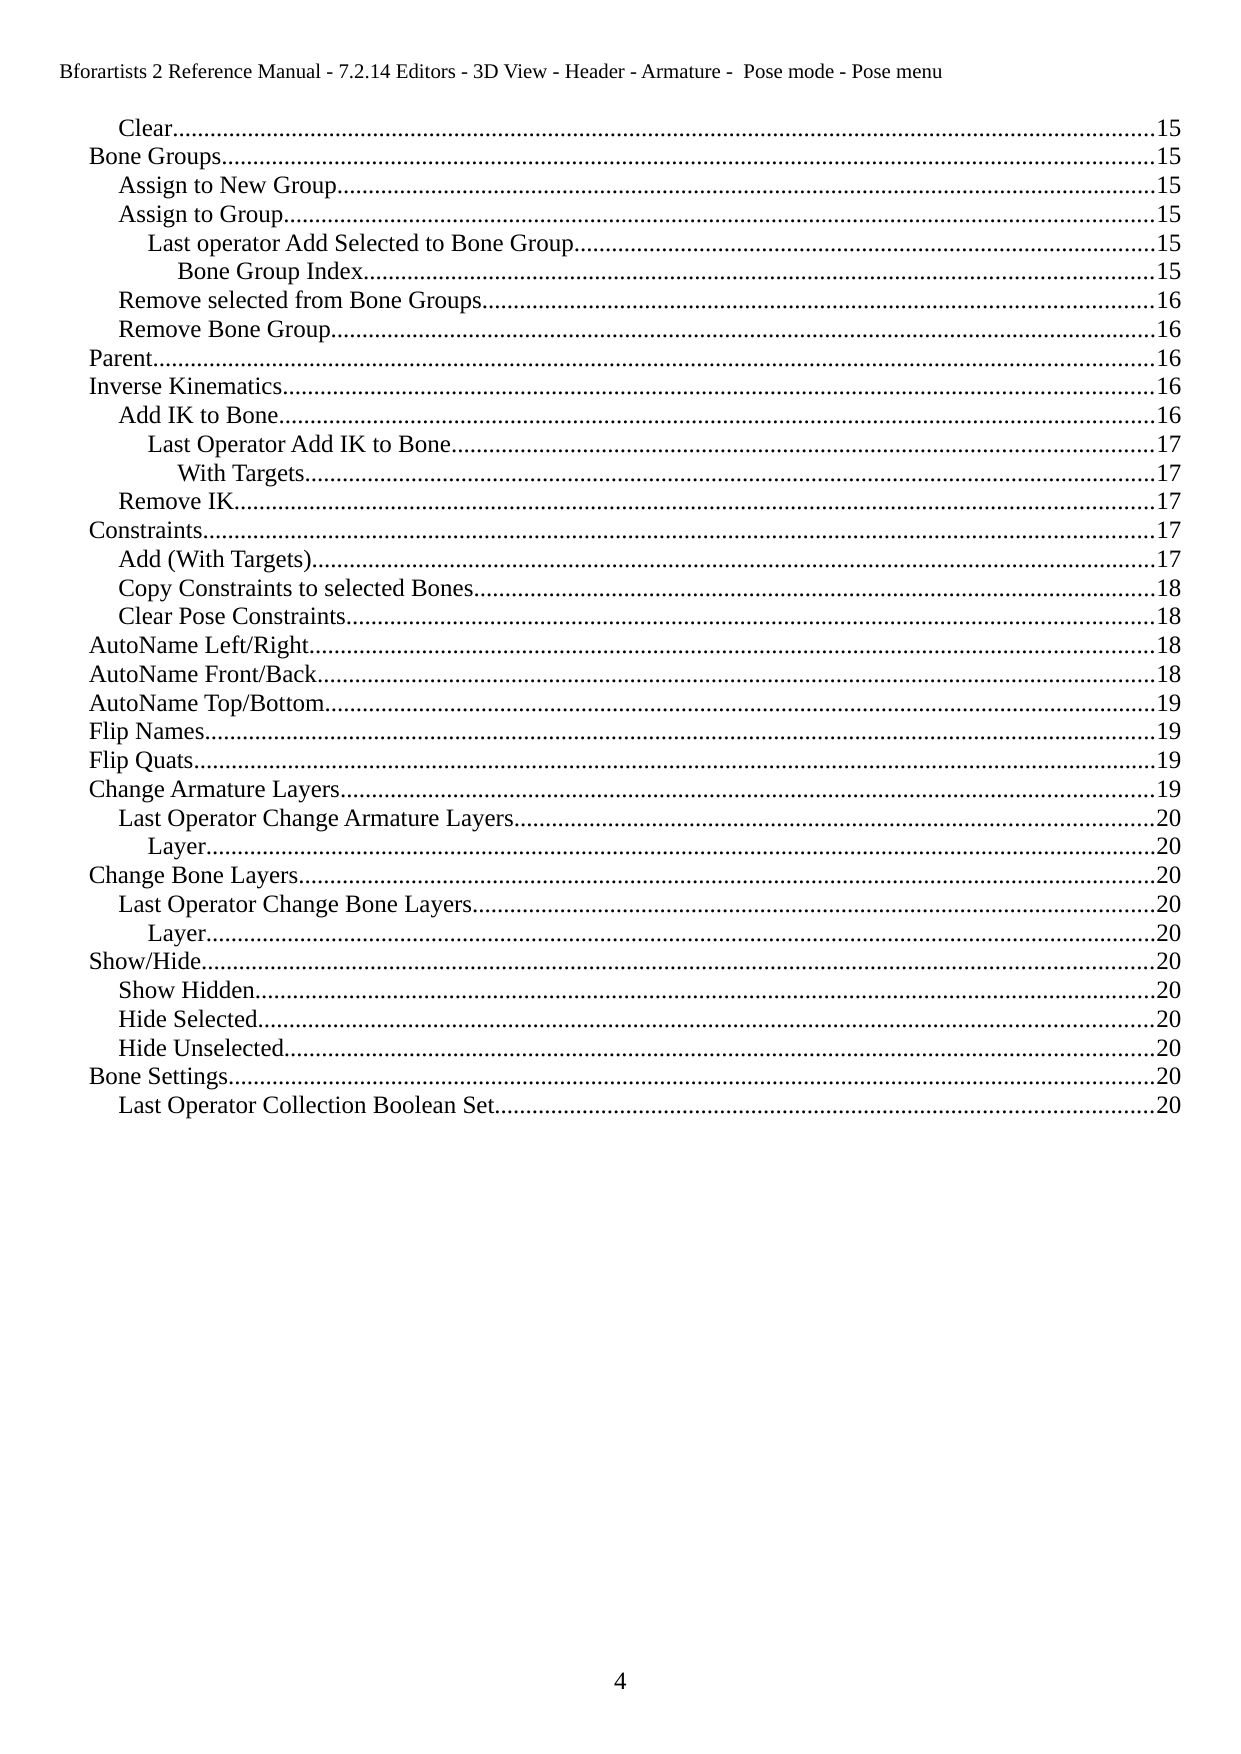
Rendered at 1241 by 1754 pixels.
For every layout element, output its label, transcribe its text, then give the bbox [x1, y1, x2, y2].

text Remove Bone Group 16 [118, 314, 1181, 343]
text Layer 20 [147, 831, 1181, 860]
text Assign to New Group 15 [118, 170, 1181, 199]
text Flip Names 19 [88, 716, 1181, 745]
text Last Operator Change Armature Layers 20 [118, 803, 1181, 831]
text Show Hidden 20 [118, 975, 1181, 1004]
text Bone Settings 20 [88, 1061, 1181, 1090]
text Bone Groups 15 [88, 141, 1181, 170]
text Last Operator Collection Boolean Set 20 [118, 1090, 1181, 1119]
text Add IK to Bone 16 [118, 400, 1181, 429]
text Last operator Add Selected to Bone Group 15 [147, 228, 1181, 256]
text Constraints 17 [88, 515, 1181, 544]
text Parent 16 [88, 343, 1181, 371]
text With Targets 17 [177, 458, 1181, 486]
text Layer 20 [147, 918, 1181, 946]
text Clear Pose Constraints 18 [118, 601, 1181, 630]
text Remove selected from Bone Groups 16 [118, 285, 1181, 314]
text Show/Hide 20 [88, 946, 1181, 975]
text AutoName Front/Back 18 [88, 659, 1181, 688]
text Change Bone Layers 20 [88, 860, 1181, 889]
text AutoName Top/Bottom 19 [88, 688, 1181, 716]
text AutoName Left/Right 18 [88, 630, 1181, 659]
text Add (With Targets) 17 [118, 544, 1181, 573]
text Last Operator Change Bone Layers 20 [118, 889, 1181, 918]
text Last Operator Add IK to Bone 17 [147, 429, 1181, 458]
text Remove IK 17 [118, 486, 1181, 515]
text Hide Selected 20 [118, 1004, 1181, 1033]
text Bone Group Index 15 [177, 256, 1181, 285]
text Copy Constraints to selected Bones 18 [118, 573, 1181, 601]
text Assign to Group 15 [118, 199, 1181, 228]
text Hide Unselected 20 [118, 1033, 1181, 1061]
text Change Armature Layers 19 [88, 774, 1181, 803]
text Clear 15 [118, 113, 1181, 141]
text Inverse Kinematics 16 [88, 371, 1181, 400]
text Flip Quats 19 [88, 745, 1181, 774]
